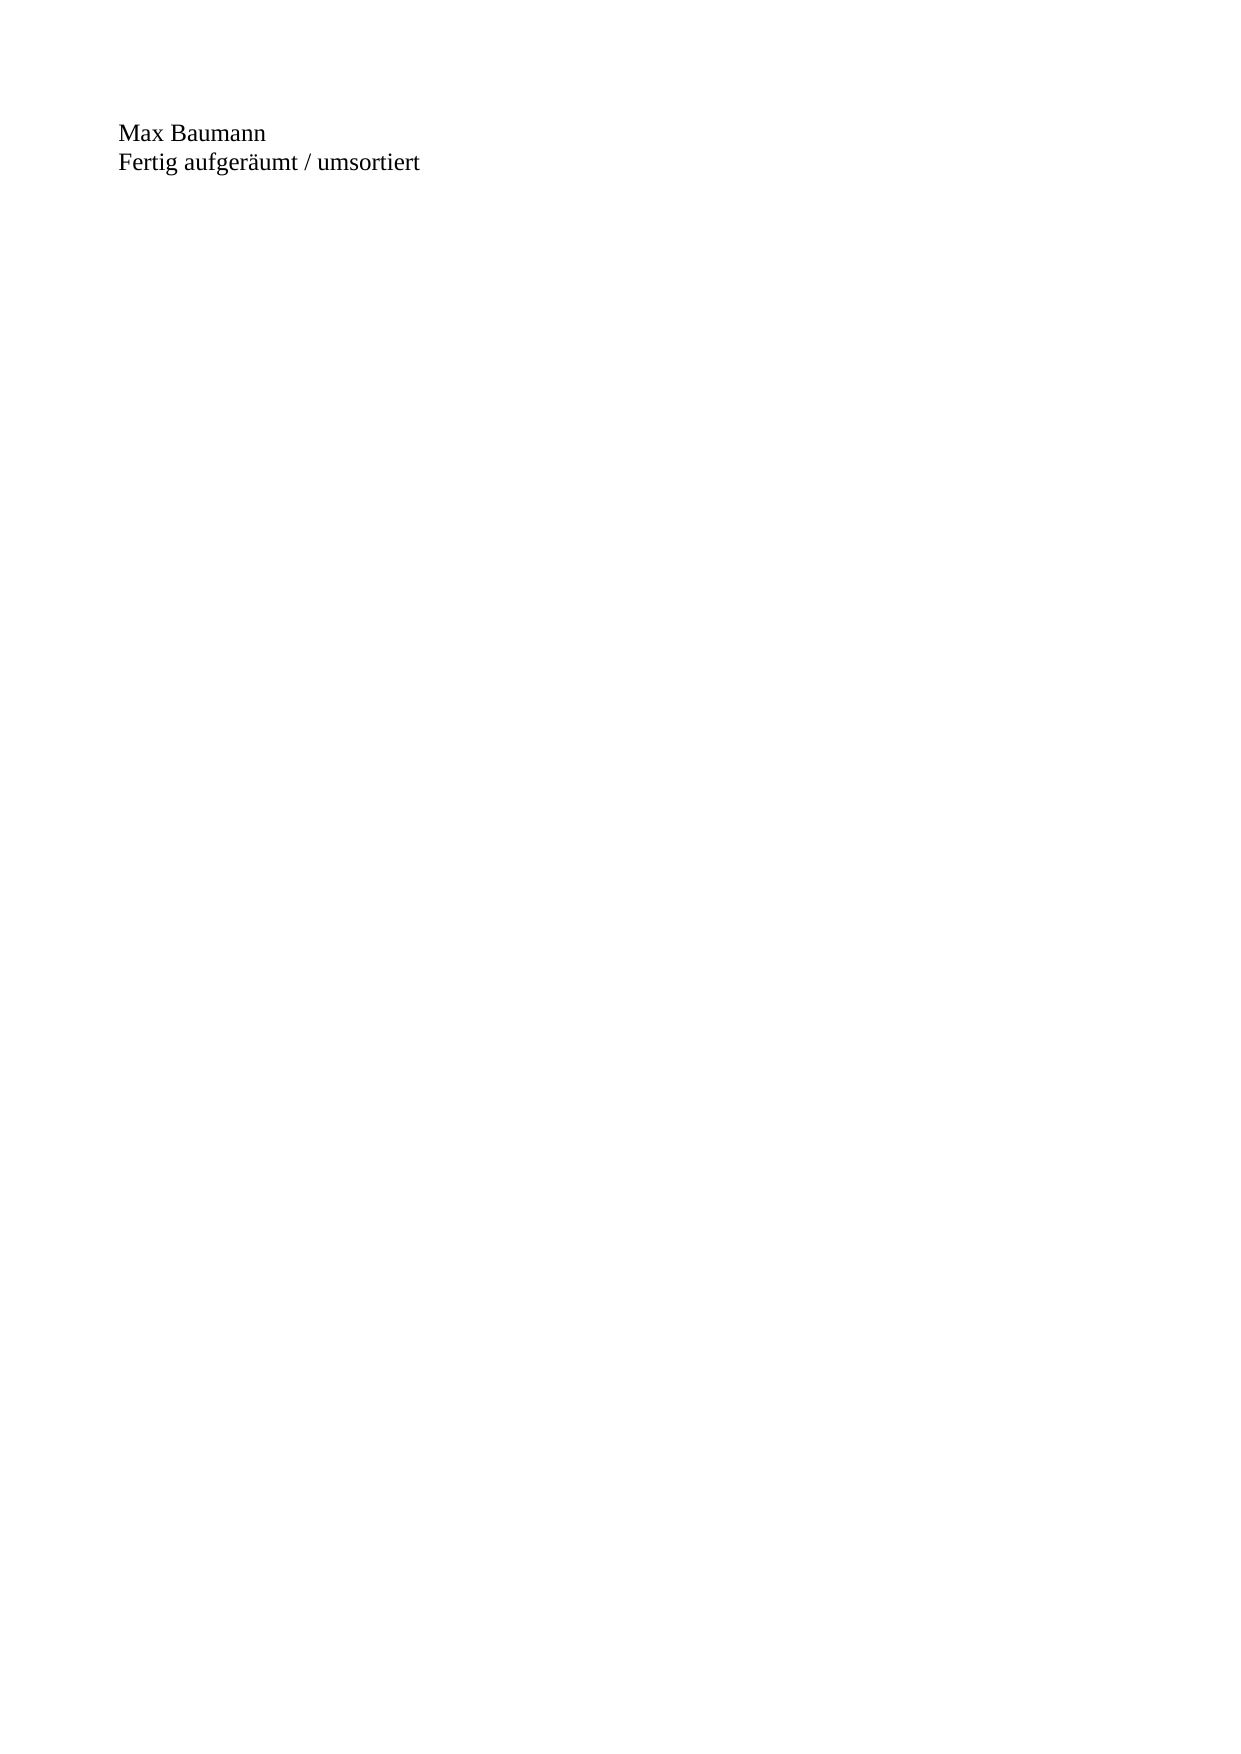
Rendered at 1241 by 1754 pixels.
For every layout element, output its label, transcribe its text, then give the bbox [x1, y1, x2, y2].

text Fertig aufgeräumt / umsortiert [118, 147, 1122, 176]
text Max Baumann [118, 118, 1122, 147]
